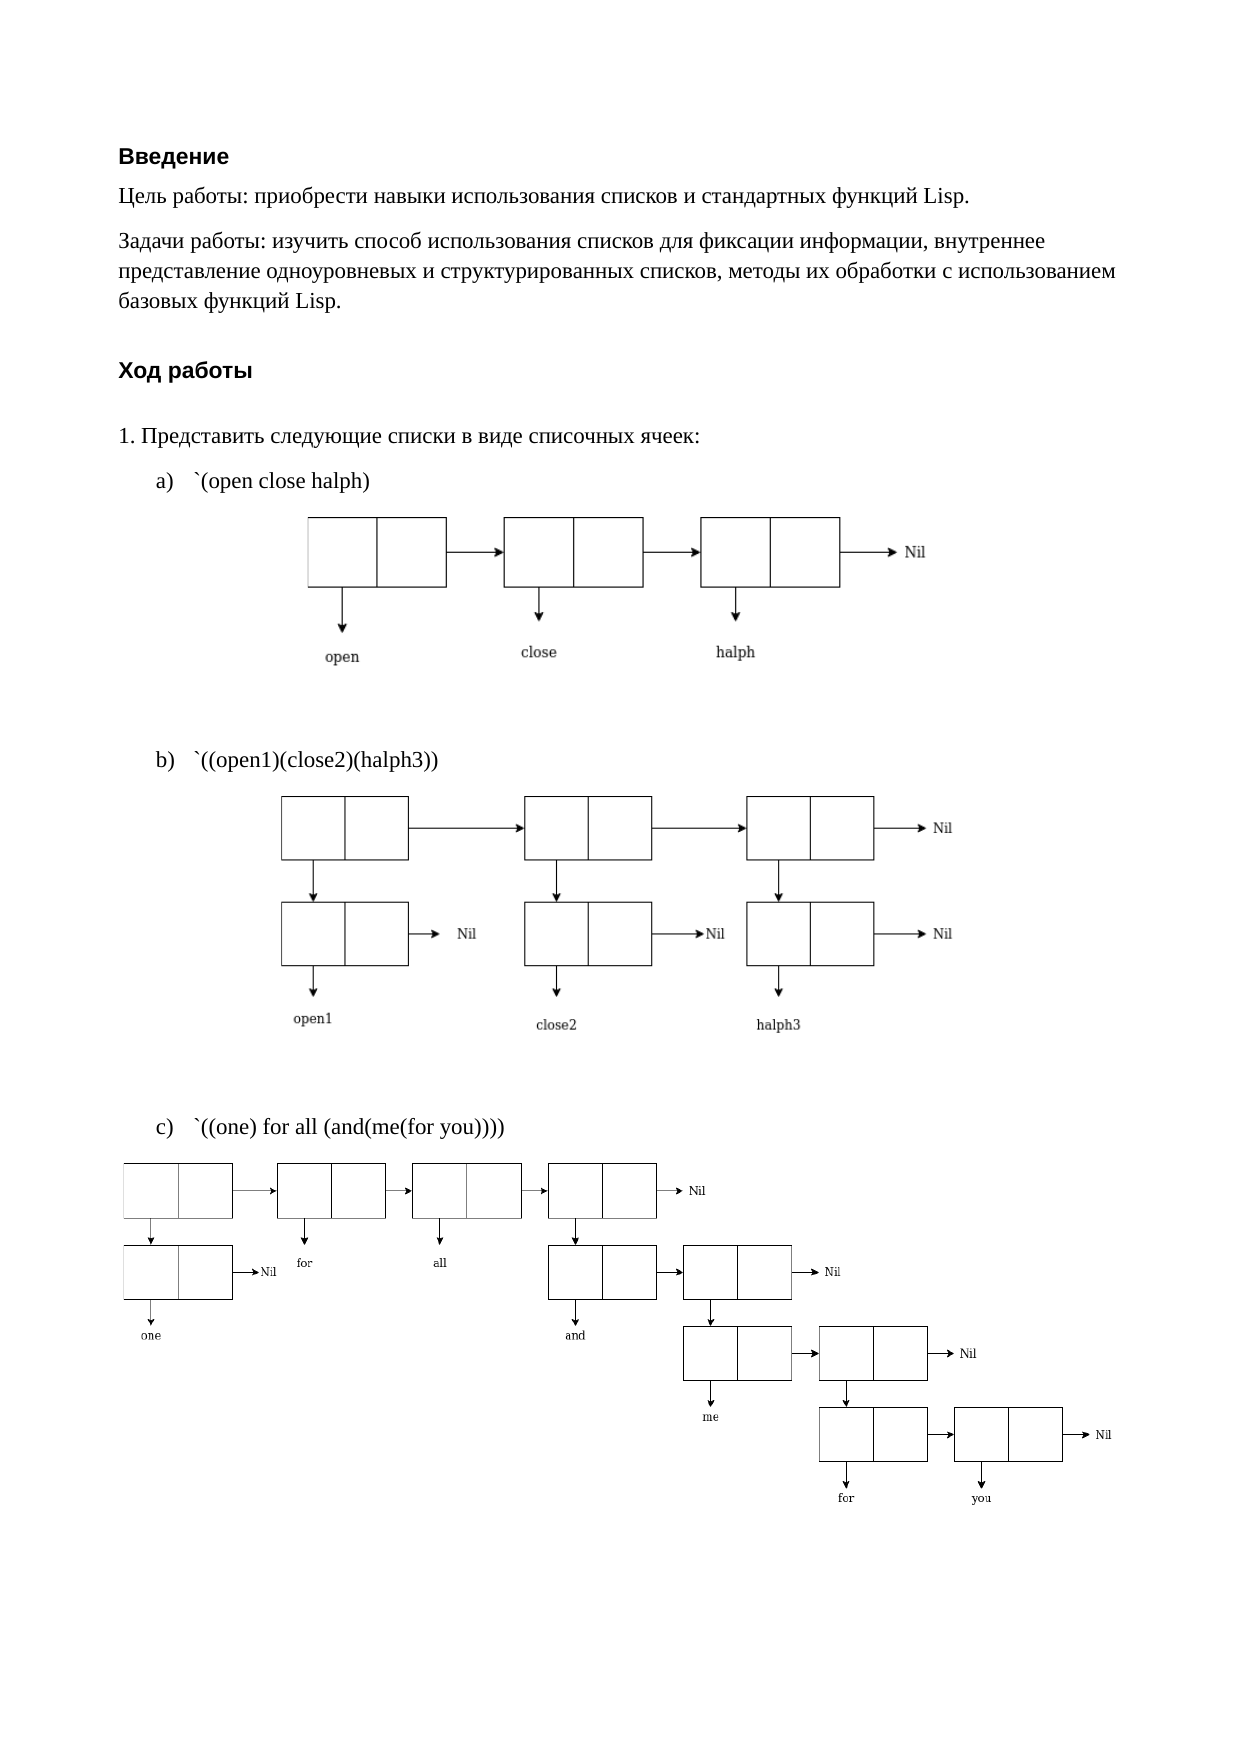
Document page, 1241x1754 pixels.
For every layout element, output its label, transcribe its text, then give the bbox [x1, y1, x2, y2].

text 1. Представить следующие списки в виде списочных ячеек: [118, 422, 1122, 448]
picture [307, 517, 933, 669]
table_header [118, 790, 1122, 1068]
picture [281, 796, 959, 1036]
subtitle Ход работы [118, 357, 1122, 410]
list `(open close halph) [156, 467, 1122, 493]
text Задачи работы: изучить способ использования списков для фиксации информации, внутреннее представление одноуровневых и структурированных списков, методы их обработки с использованием базовых функций Lisp. [118, 227, 1122, 313]
picture [123, 1163, 1117, 1507]
list `((one) for all (and(me(for you)))) [156, 1113, 1122, 1139]
list `((open1)(close2)(halph3)) [156, 746, 1122, 772]
table_header [118, 512, 1122, 701]
table_header [118, 1158, 1122, 1539]
text Цель работы: приобрести навыки использования списков и стандартных функций Lisp. [118, 182, 1122, 208]
subtitle Введение [118, 143, 1122, 169]
